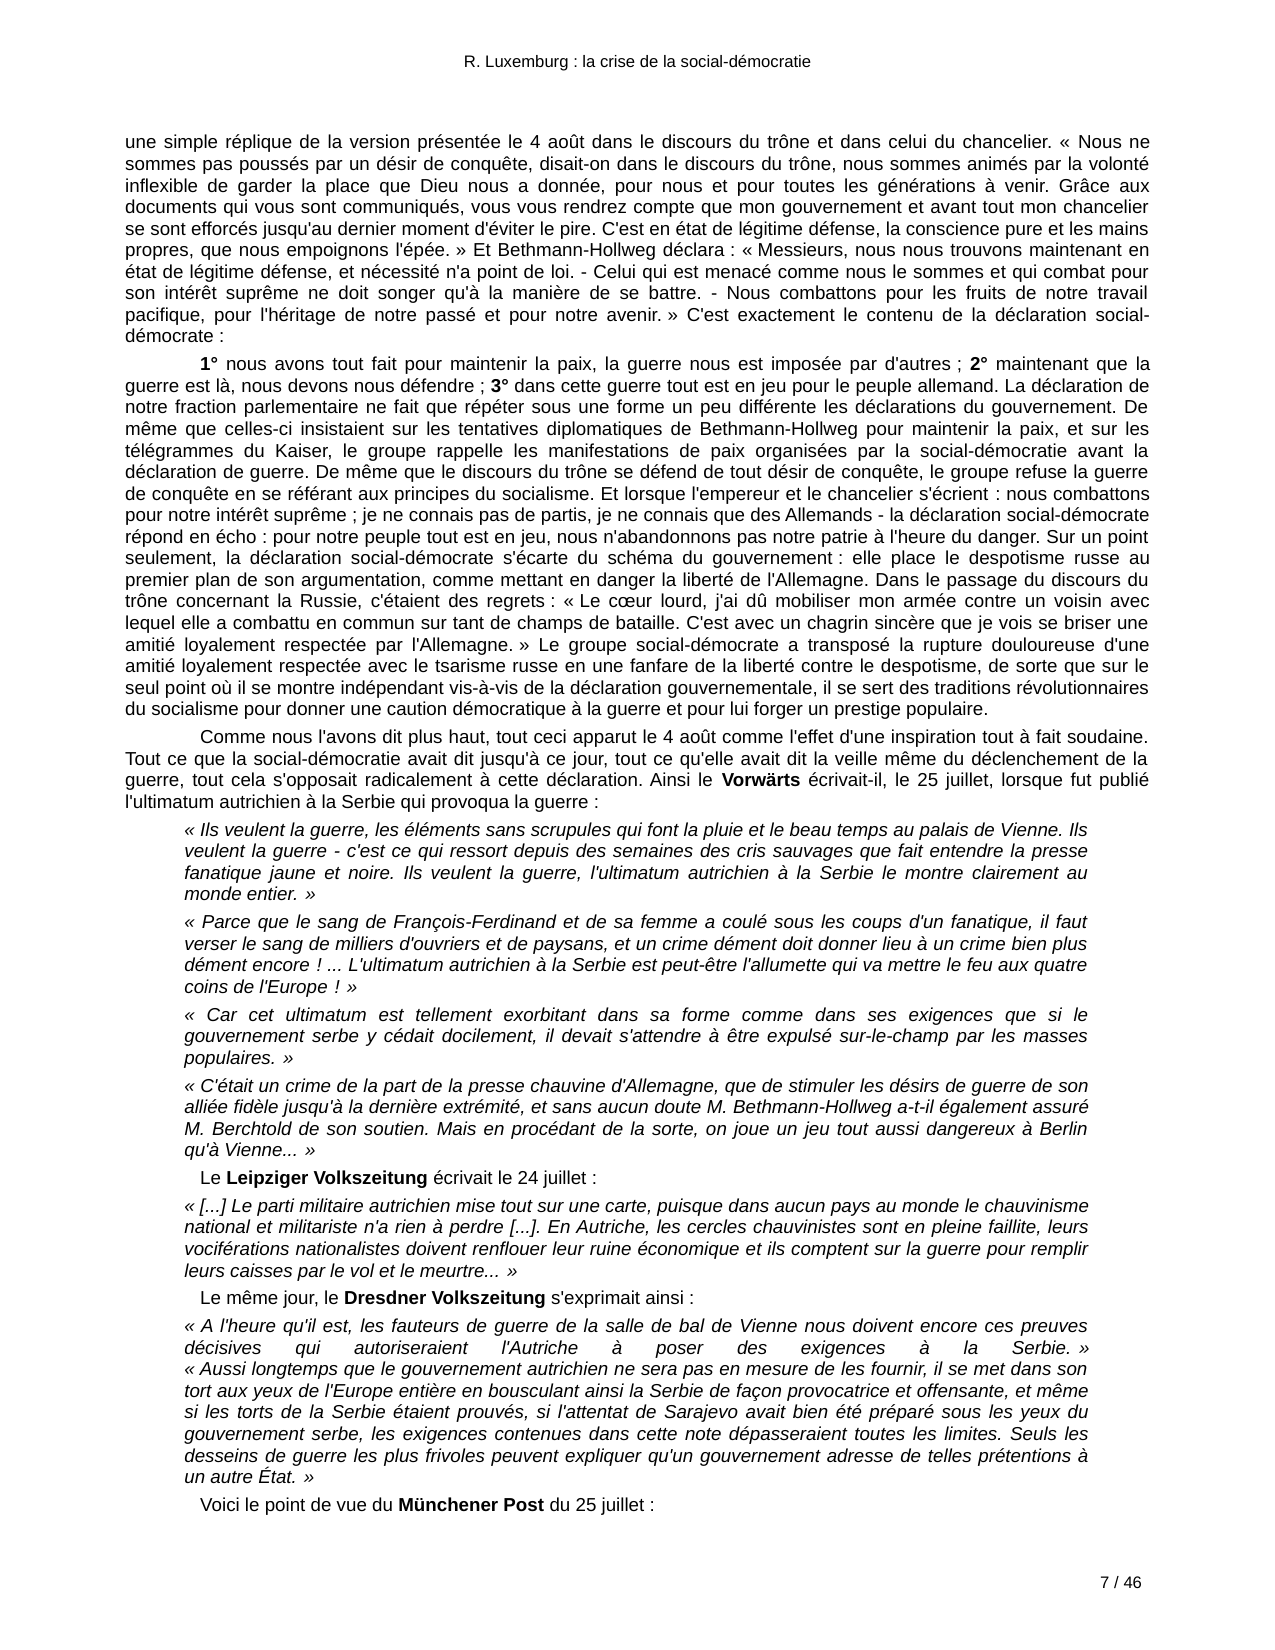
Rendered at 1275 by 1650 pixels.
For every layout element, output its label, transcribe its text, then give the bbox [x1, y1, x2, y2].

text Comme nous l'avons dit plus haut, tout ceci apparut le 4 août comme l'effet d'une inspiration tout à fait soudaine. Tout ce que la social-démocratie avait dit jusqu'à ce jour, tout ce qu'elle avait dit la veille même du déclenchement de la guerre, tout cela s'opposait radicalement à cette déclaration. Ainsi le Vorwärts écrivait-il, le 25 juillet, lorsque fut publié l'ultimatum autrichien à la Serbie qui provoqua la guerre : [125, 726, 1150, 812]
text 1° nous avons tout fait pour maintenir la paix, la guerre nous est imposée par d'autres ; 2° maintenant que la guerre est là, nous devons nous défendre ; 3° dans cette guerre tout est en jeu pour le peuple allemand. La déclaration de notre fraction parlementaire ne fait que répéter sous une forme un peu différente les déclarations du gouvernement. De même que celles-ci insistaient sur les tentatives diplomatiques de Bethmann-Hollweg pour maintenir la paix, et sur les télégrammes du Kaiser, le groupe rappelle les manifestations de paix organisées par la social-démocratie avant la déclaration de guerre. De même que le discours du trône se défend de tout désir de conquête, le groupe refuse la guerre de conquête en se référant aux principes du socialisme. Et lorsque l'empereur et le chancelier s'écrient : nous combattons pour notre intérêt suprême ; je ne connais pas de partis, je ne connais que des Allemands - la déclaration social-démocrate répond en écho : pour notre peuple tout est en jeu, nous n'abandonnons pas notre patrie à l'heure du danger. Sur un point seulement, la déclaration social-démocrate s'écarte du schéma du gouvernement : elle place le despotisme russe au premier plan de son argumentation, comme mettant en danger la liberté de l'Allemagne. Dans le passage du discours du trône concernant la Russie, c'étaient des regrets : « Le cœur lourd, j'ai dû mobiliser mon armée contre un voisin avec lequel elle a combattu en commun sur tant de champs de bataille. C'est avec un chagrin sincère que je vois se briser une amitié loyalement respectée par l'Allemagne. » Le groupe social-démocrate a transposé la rupture douloureuse d'une amitié loyalement respectée avec le tsarisme russe en une fanfare de la liberté contre le despotisme, de sorte que sur le seul point où il se montre indépendant vis-à-vis de la déclaration gouvernementale, il se sert des traditions révolutionnaires du socialisme pour donner une caution démocratique à la guerre et pour lui forger un prestige populaire. [125, 353, 1150, 720]
text « Parce que le sang de François-Ferdinand et de sa femme a coulé sous les coups d'un fanatique, il faut verser le sang de milliers d'ouvriers et de paysans, et un crime dément doit donner lieu à un crime bien plus dément encore ! ... L'ultimatum autrichien à la Serbie est peut-être l'allumette qui va mettre le feu aux quatre coins de l'Europe ! » [184, 911, 1091, 997]
text une simple réplique de la version présentée le 4 août dans le discours du trône et dans celui du chancelier. « Nous ne sommes pas poussés par un désir de conquête, disait-on dans le discours du trône, nous sommes animés par la volonté inflexible de garder la place que Dieu nous a donnée, pour nous et pour toutes les générations à venir. Grâce aux documents qui vous sont communiqués, vous vous rendrez compte que mon gouvernement et avant tout mon chancelier se sont efforcés jusqu'au dernier moment d'éviter le pire. C'est en état de légitime défense, la conscience pure et les mains propres, que nous empoignons l'épée. » Et Bethmann-Hollweg déclara : « Messieurs, nous nous trouvons maintenant en état de légitime défense, et nécessité n'a point de loi. - Celui qui est menacé comme nous le sommes et qui combat pour son intérêt suprême ne doit songer qu'à la manière de se battre. - Nous combattons pour les fruits de notre travail pacifique, pour l'héritage de notre passé et pour notre avenir. » C'est exactement le contenu de la déclaration social-démocrate : [125, 131, 1150, 347]
text « A l'heure qu'il est, les fauteurs de guerre de la salle de bal de Vienne nous doivent encore ces preuves décisives qui autoriseraient l'Autriche à poser des exigences à la Serbie. » « Aussi longtemps que le gouvernement autrichien ne sera pas en mesure de les fournir, il se met dans son tort aux yeux de l'Europe entière en bousculant ainsi la Serbie de façon provocatrice et offensante, et même si les torts de la Serbie étaient prouvés, si l'attentat de Sarajevo avait bien été préparé sous les yeux du gouvernement serbe, les exigences contenues dans cette note dépasseraient toutes les limites. Seuls les desseins de guerre les plus frivoles peuvent expliquer qu'un gouvernement adresse de telles prétentions à un autre État. » [184, 1315, 1091, 1487]
text « Ils veulent la guerre, les éléments sans scrupules qui font la pluie et le beau temps au palais de Vienne. Ils veulent la guerre - c'est ce qui ressort depuis des semaines des cris sauvages que fait entendre la presse fanatique jaune et noire. Ils veulent la guerre, l'ultimatum autrichien à la Serbie le montre clairement au monde entier. » [184, 818, 1091, 905]
text Le même jour, le Dresdner Volkszeitung s'exprimait ainsi : [125, 1287, 1150, 1309]
text « C'était un crime de la part de la presse chauvine d'Allemagne, que de stimuler les désirs de guerre de son alliée fidèle jusqu'à la dernière extrémité, et sans aucun doute M. Bethmann-Hollweg a-t-il également assuré M. Berchtold de son soutien. Mais en procédant de la sorte, on joue un jeu tout aussi dangereux à Berlin qu'à Vienne... » [184, 1074, 1091, 1161]
text « [...] Le parti militaire autrichien mise tout sur une carte, puisque dans aucun pays au monde le chauvinisme national et militariste n'a rien à perdre [...]. En Autriche, les cercles chauvinistes sont en pleine faillite, leurs vociférations nationalistes doivent renflouer leur ruine économique et ils comptent sur la guerre pour remplir leurs caisses par le vol et le meurtre... » [184, 1195, 1091, 1281]
text Voici le point de vue du Münchener Post du 25 juillet : [125, 1494, 1150, 1515]
text Le Leipziger Volkszeitung écrivait le 24 juillet : [125, 1167, 1150, 1188]
text « Car cet ultimatum est tellement exorbitant dans sa forme comme dans ses exigences que si le gouvernement serbe y cédait docilement, il devait s'attendre à être expulsé sur-le-champ par les masses populaires. » [184, 1003, 1091, 1068]
